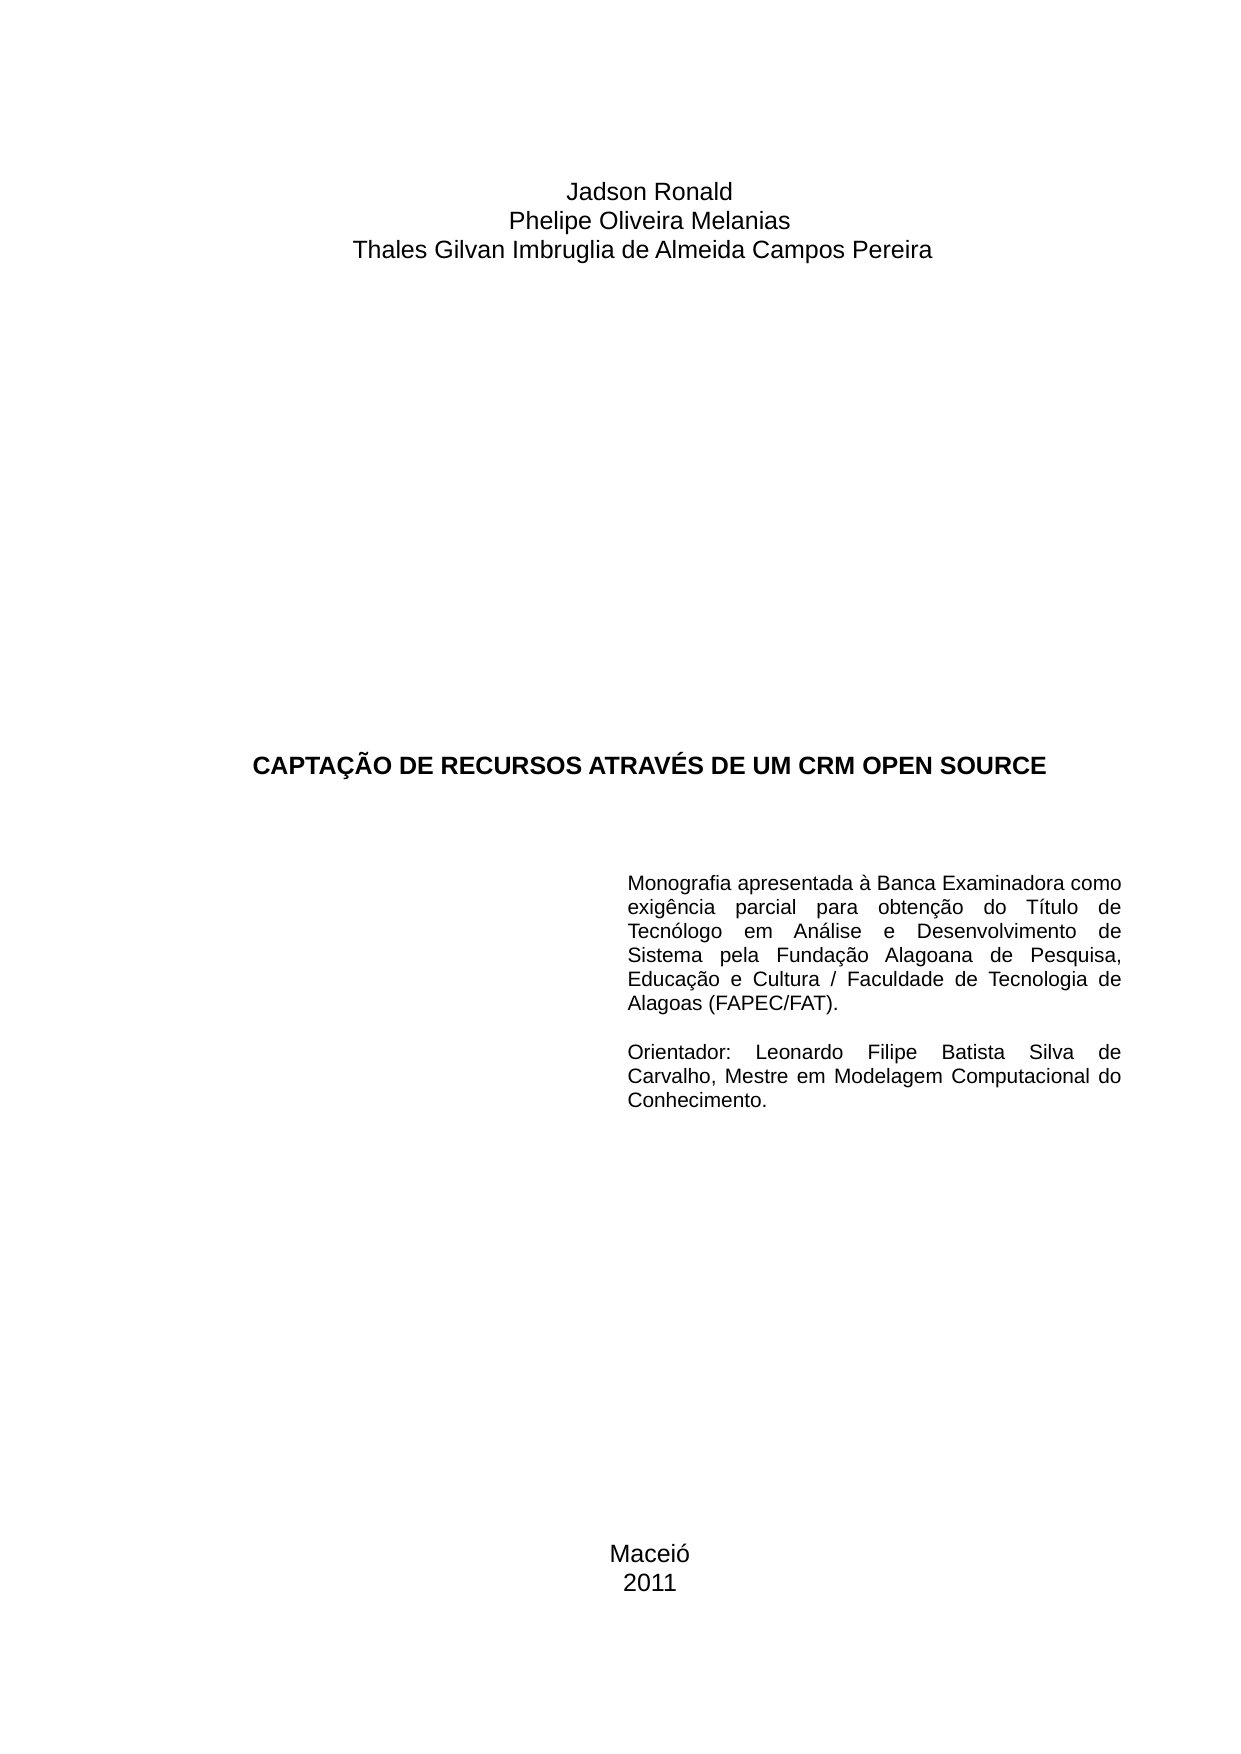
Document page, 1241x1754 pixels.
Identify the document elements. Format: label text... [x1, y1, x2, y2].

text 2011 [177, 1568, 1122, 1597]
text Thales Gilvan Imbruglia de Almeida Campos Pereira [177, 235, 1122, 263]
text Jadson Ronald [177, 177, 1122, 206]
text Orientador: Leonardo Filipe Batista Silva de Carvalho, Mestre em Modelagem Computacional do Conhecimento. [627, 1040, 1122, 1112]
text Phelipe Oliveira Melanias [177, 206, 1122, 235]
text CAPTAÇÃO DE RECURSOS ATRAVÉS DE UM CRM OPEN SOURCE [177, 751, 1122, 780]
text Monografia apresentada à Banca Examinadora como exigência parcial para obtenção do Título de Tecnólogo em Análise e Desenvolvimento de Sistema pela Fundação Alagoana de Pesquisa, Educação e Cultura / Faculdade de Tecnologia de Alagoas (FAPEC/FAT). [627, 871, 1122, 1015]
text Maceió [177, 1539, 1122, 1568]
